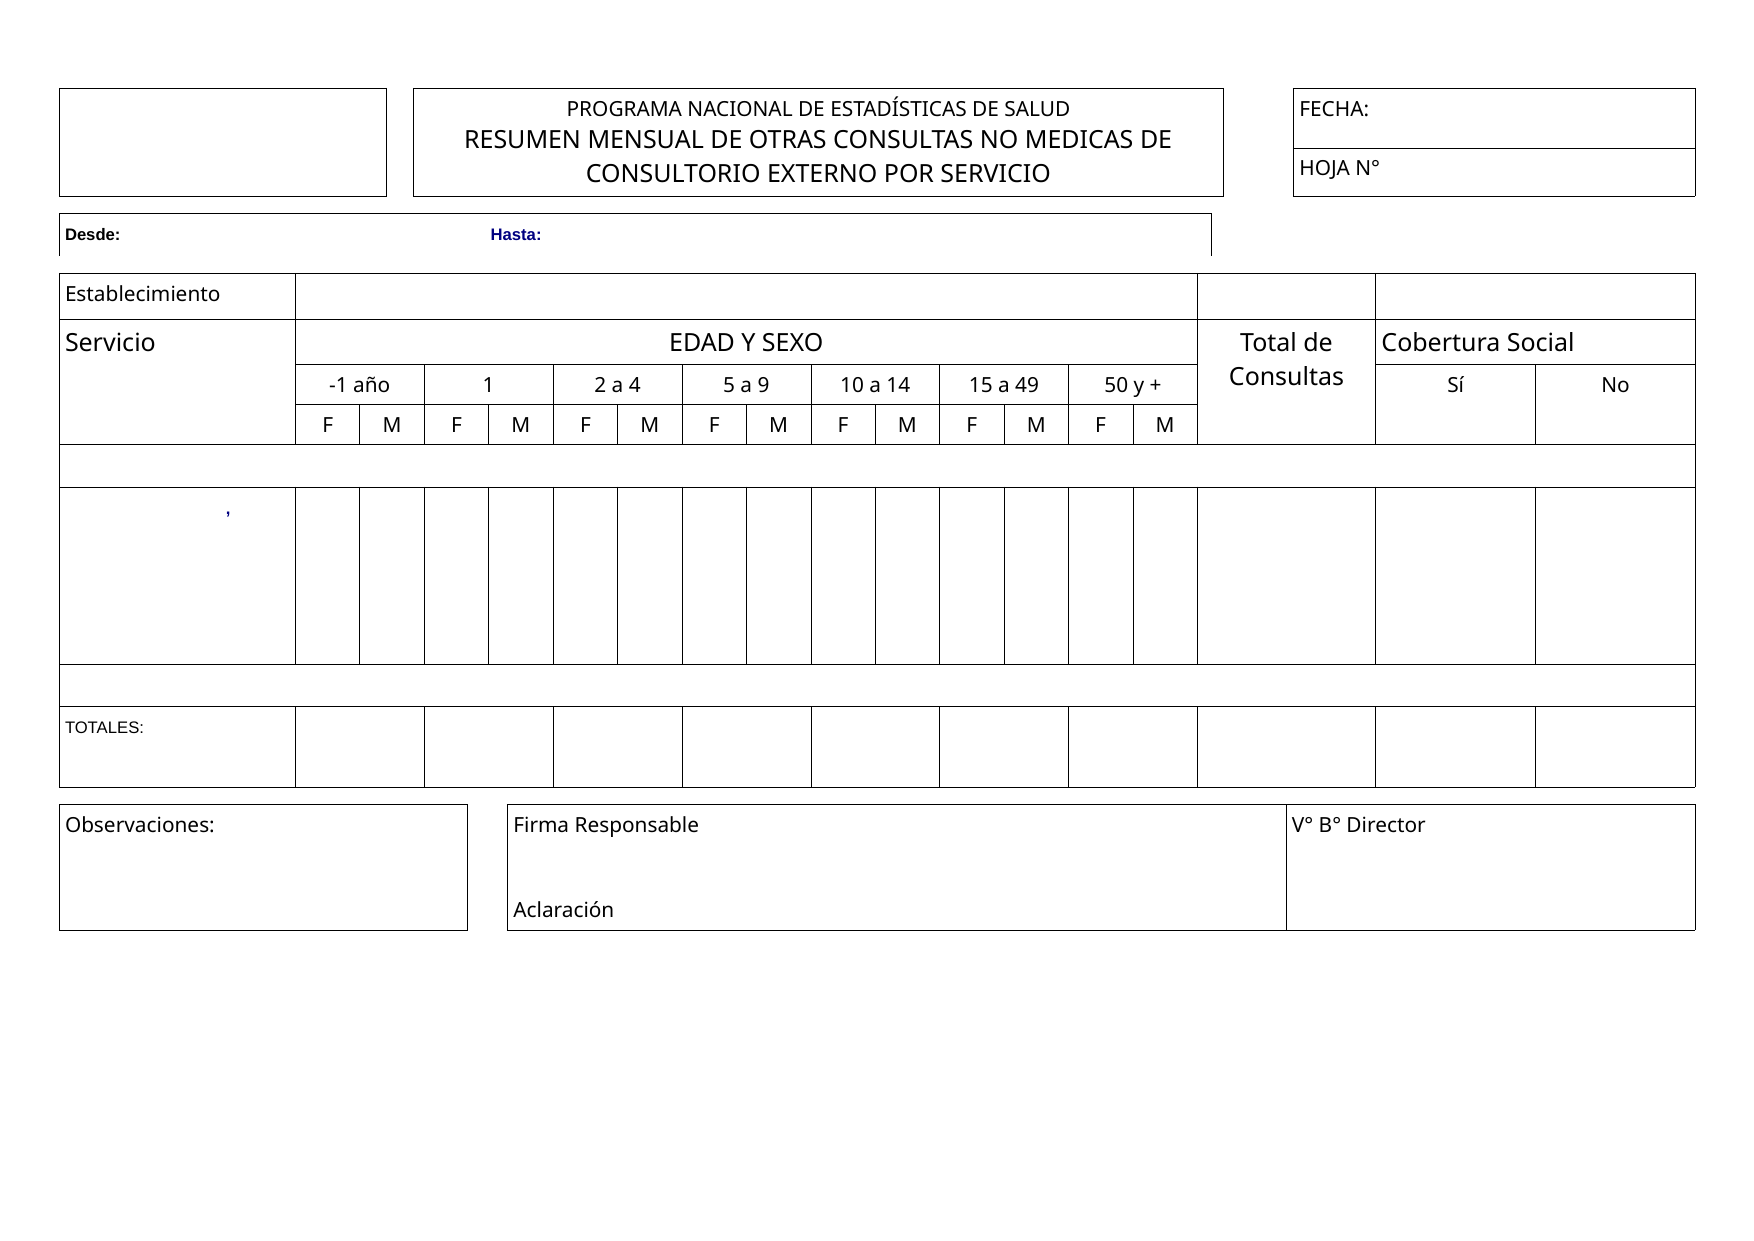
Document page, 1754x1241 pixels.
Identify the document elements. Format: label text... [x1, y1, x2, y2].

table_cell M [489, 405, 553, 444]
table_cell 1 [425, 365, 553, 404]
table_header FECHA: <format_date(datetime.date.today(), user.language)> [1294, 89, 1695, 148]
table_cell <healthprof_row[str(hp)]['assured']> [1376, 488, 1535, 663]
table_header [60, 89, 386, 196]
table_cell <hp.name.lastname>, <hp.name.name> [60, 488, 295, 663]
table_cell Servicio [60, 320, 295, 444]
table_cell <healthprof_row[str(hp)]['f_50_beyond']> [1069, 488, 1133, 663]
table_cell <healthprof_row[str(hp)]['f_1']> [425, 488, 488, 663]
table_cell <healthprof_row[str(hp)]['m_1']> [489, 488, 553, 663]
table_cell <hp_non_doctor_total_under_1> [296, 707, 424, 787]
table_cell TOTALES: [60, 707, 295, 787]
table_cell [387, 148, 413, 196]
table_header Firma Responsable Aclaración [508, 805, 1286, 929]
table_cell <hp_non_doctor_total_5_9> [683, 707, 811, 787]
table_header Establecimiento [60, 274, 295, 318]
table_cell F [296, 405, 359, 444]
table_cell M [1134, 405, 1197, 444]
table_header PROGRAMA NACIONAL DE ESTADÍSTICAS DE SALUD RESUMEN MENSUAL DE OTRAS CONSULTAS NO MEDICAS DE CONSULTORIO EXTERNO POR SERVICIO [414, 89, 1223, 196]
table_cell <hp_non_doctor_total_50_beyond> [1069, 707, 1197, 787]
table_cell <healthprof_row[str(hp)]['m_5_9']> [747, 488, 811, 663]
table_cell <healthprof_row[str(hp)]['f_2_4']> [554, 488, 617, 663]
table_cell 2 a 4 [554, 365, 682, 404]
table_cell F [425, 405, 488, 444]
table_cell <healthprof_row[str(hp)]['f_5_9']> [683, 488, 746, 663]
table_cell M [876, 405, 939, 444]
table_cell F [1069, 405, 1133, 444]
table_cell M [360, 405, 424, 444]
table_cell M [618, 405, 682, 444]
table_cell 10 a 14 [812, 365, 939, 404]
table_cell <healthprof_row[str(hp)]['m_50_beyond']> [1134, 488, 1197, 663]
table_cell F [554, 405, 617, 444]
table_header [1224, 88, 1293, 148]
table_cell <hp_non_doctor_total_15_49> [940, 707, 1068, 787]
table_cell 50 y + [1069, 365, 1197, 404]
table_cell <hp_non_doctor_total_assured> [1376, 707, 1535, 787]
table_cell <hp_non_doctor_total_10_14> [812, 707, 939, 787]
table_cell F [940, 405, 1004, 444]
table_cell <healthprof_row[str(hp)]['m_10_14']> [876, 488, 939, 663]
table_cell M [747, 405, 811, 444]
table_header Observaciones: [60, 805, 467, 929]
table_header [387, 88, 413, 148]
table_cell EDAD Y SEXO [296, 320, 1197, 364]
table_cell <healthprof_row[str(hp)]['total']> [1198, 488, 1375, 663]
table_header [1376, 274, 1695, 318]
table_cell <healthprof_row[str(hp)]['m_under_1']> [360, 488, 424, 663]
table_cell <healthprof_row[str(hp)]['m_15_49']> [1005, 488, 1068, 663]
table_header Desde: <format_date(start_date, user.language)> Hasta: <format_date(end_date, user.language)> [60, 214, 1211, 256]
table_header V° B° Director [1287, 805, 1695, 929]
table_cell Total de Consultas [1198, 320, 1375, 444]
table_cell [1224, 148, 1293, 196]
table_cell HOJA N° [1294, 149, 1695, 196]
table_cell 15 a 49 [940, 365, 1068, 404]
table_cell <hp_non_doctor_total_2_4> [554, 707, 682, 787]
table_cell -1 año [296, 365, 424, 404]
table_header [296, 274, 1197, 318]
table_header [1198, 274, 1375, 318]
table_header [468, 804, 507, 929]
table_cell <hp_non_doctor_total_1> [425, 707, 553, 787]
table_cell Cobertura Social [1376, 320, 1695, 364]
table_cell <for each="hp in healthprofs_non_doctor"> [60, 445, 1695, 487]
table_cell <healthprof_row[str(hp)]['f_10_14']> [812, 488, 875, 663]
table_cell 5 a 9 [683, 365, 811, 404]
table_cell <hp_non_doctor_total_unassured> [1536, 707, 1695, 787]
table_cell </for> [60, 665, 1695, 706]
table_cell Sí [1376, 365, 1535, 444]
table_cell <healthprof_row[str(hp)]['f_15_49']> [940, 488, 1004, 663]
table_cell <hp_non_doctor_total> [1198, 707, 1375, 787]
table_cell F [683, 405, 746, 444]
table_cell <healthprof_row[str(hp)]['m_2_4']> [618, 488, 682, 663]
table_cell M [1005, 405, 1068, 444]
table_cell No [1536, 365, 1695, 444]
table_cell F [812, 405, 875, 444]
table_cell <healthprof_row[str(hp)]['f_under_1']> [296, 488, 359, 663]
table_cell <healthprof_row[str(hp)]['unassured']> [1536, 488, 1695, 663]
